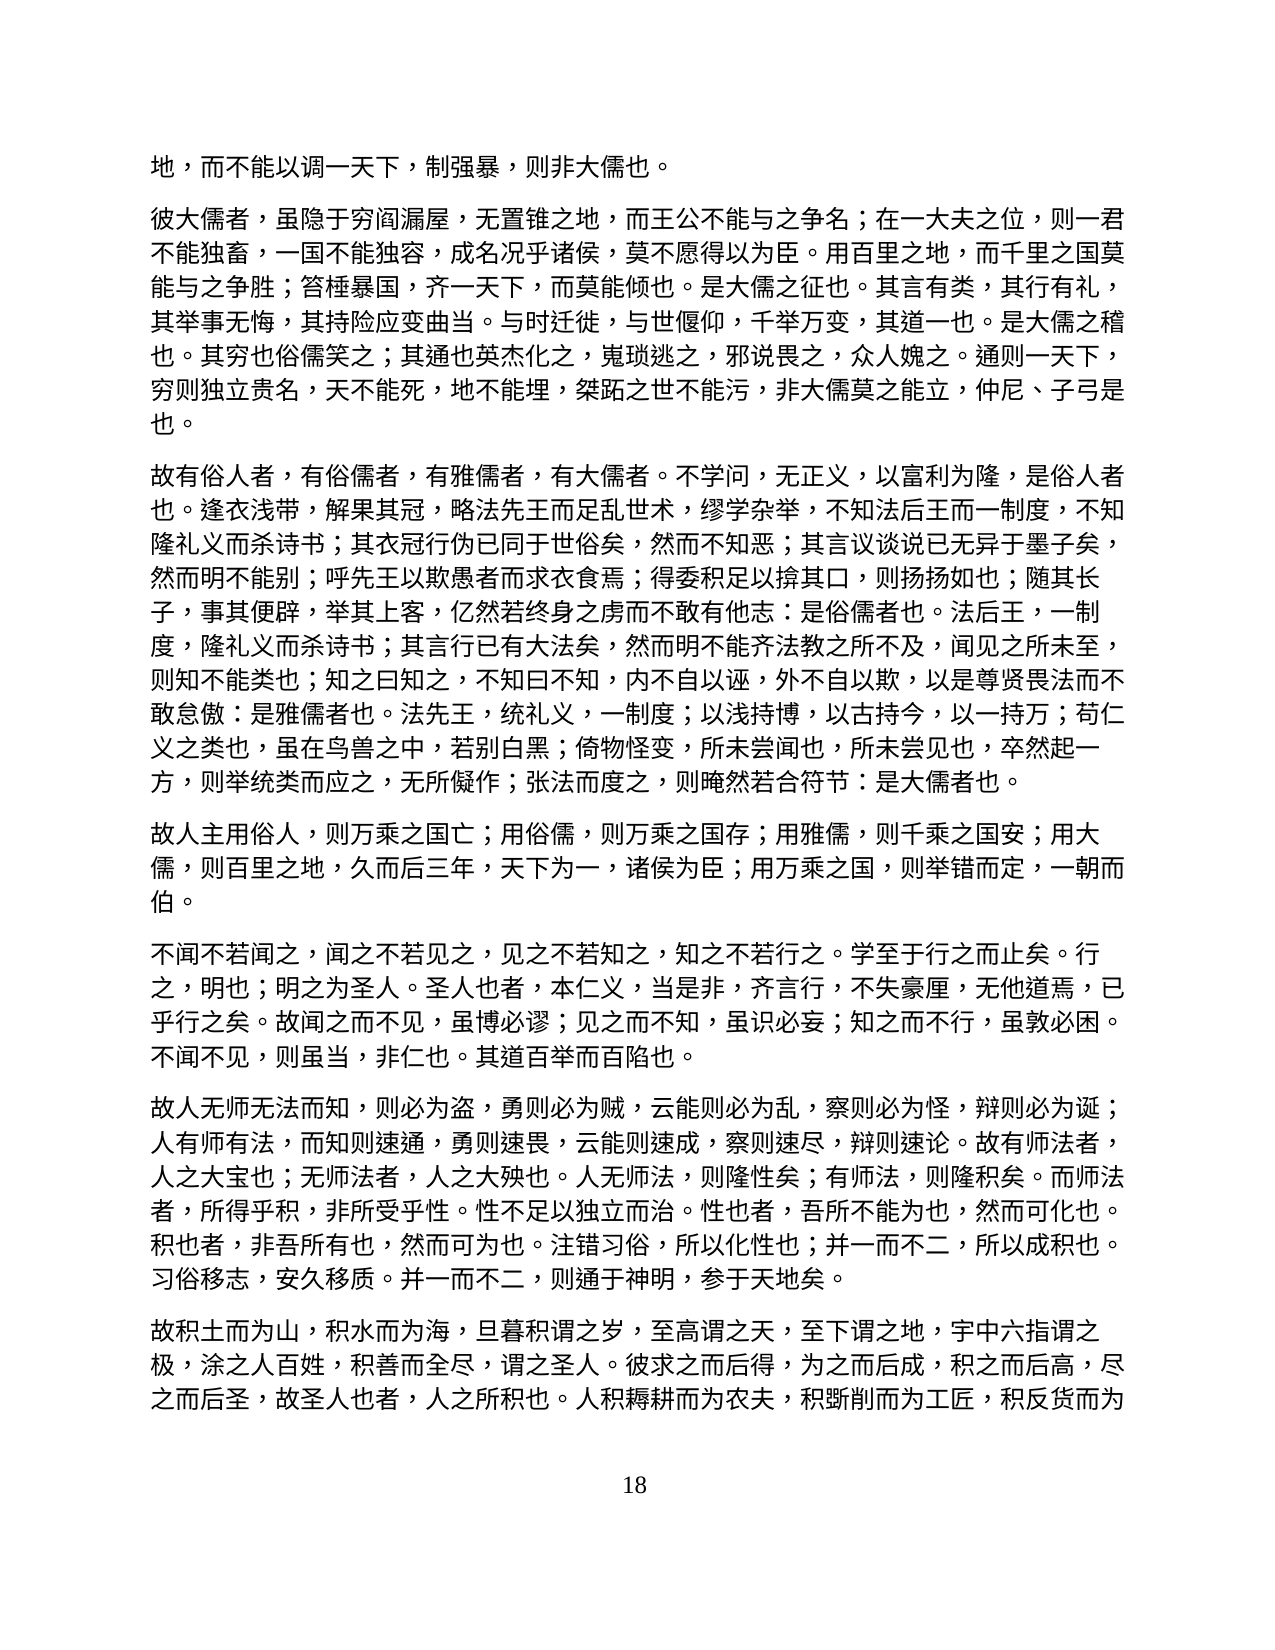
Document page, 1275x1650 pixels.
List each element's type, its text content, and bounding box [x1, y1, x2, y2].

text 故积土而为山，积水而为海，旦暮积谓之岁，至高谓之天，至下谓之地，宇中六指谓之极，涂之人百姓，积善而全尽，谓之圣人。彼求之而后得，为之而后成，积之而后高，尽之而后圣，故圣人也者，人之所积也。人积耨耕而为农夫，积斲削而为工匠，积反货而为 [150, 1313, 1125, 1416]
text 故人无师无法而知，则必为盗，勇则必为贼，云能则必为乱，察则必为怪，辩则必为诞；人有师有法，而知则速通，勇则速畏，云能则速成，察则速尽，辩则速论。故有师法者，人之大宝也；无师法者，人之大殃也。人无师法，则隆性矣；有师法，则隆积矣。而师法者，所得乎积，非所受乎性。性不足以独立而治。性也者，吾所不能为也，然而可化也。积也者，非吾所有也，然而可为也。注错习俗，所以化性也；并一而不二，所以成积也。习俗移志，安久移质。并一而不二，则通于神明，参于天地矣。 [150, 1091, 1125, 1296]
text 故人主用俗人，则万乘之国亡；用俗儒，则万乘之国存；用雅儒，则千乘之国安；用大儒，则百里之地，久而后三年，天下为一，诸侯为臣；用万乘之国，则举错而定，一朝而伯。 [150, 817, 1125, 919]
text 彼大儒者，虽隐于穷阎漏屋，无置锥之地，而王公不能与之争名；在一大夫之位，则一君不能独畜，一国不能独容，成名况乎诸侯，莫不愿得以为臣。用百里之地，而千里之国莫能与之争胜；笞棰暴国，齐一天下，而莫能倾也。是大儒之征也。其言有类，其行有礼，其举事无悔，其持险应变曲当。与时迁徙，与世偃仰，千举万变，其道一也。是大儒之稽也。其穷也俗儒笑之；其通也英杰化之，嵬琐逃之，邪说畏之，众人媿之。通则一天下，穷则独立贵名，天不能死，地不能埋，桀跖之世不能污，非大儒莫之能立，仲尼、子弓是也。 [150, 202, 1125, 440]
text 地，而不能以调一天下，制强暴，则非大儒也。 [150, 150, 1125, 184]
text 故有俗人者，有俗儒者，有雅儒者，有大儒者。不学问，无正义，以富利为隆，是俗人者也。逢衣浅带，解果其冠，略法先王而足乱世术，缪学杂举，不知法后王而一制度，不知隆礼义而杀诗书；其衣冠行伪已同于世俗矣，然而不知恶；其言议谈说已无异于墨子矣，然而明不能别；呼先王以欺愚者而求衣食焉；得委积足以揜其口，则扬扬如也；随其长子，事其便辟，举其上客，亿然若终身之虏而不敢有他志：是俗儒者也。法后王，一制度，隆礼义而杀诗书；其言行已有大法矣，然而明不能齐法教之所不及，闻见之所未至，则知不能类也；知之曰知之，不知曰不知，内不自以诬，外不自以欺，以是尊贤畏法而不敢怠傲：是雅儒者也。法先王，统礼义，一制度；以浅持博，以古持今，以一持万；苟仁义之类也，虽在鸟兽之中，若别白黑；倚物怪变，所未尝闻也，所未尝见也，卒然起一方，则举统类而应之，无所儗作；张法而度之，则晻然若合符节：是大儒者也。 [150, 458, 1125, 799]
text 不闻不若闻之，闻之不若见之，见之不若知之，知之不若行之。学至于行之而止矣。行之，明也；明之为圣人。圣人也者，本仁义，当是非，齐言行，不失豪厘，无他道焉，已乎行之矣。故闻之而不见，虽博必谬；见之而不知，虽识必妄；知之而不行，虽敦必困。不闻不见，则虽当，非仁也。其道百举而百陷也。 [150, 937, 1125, 1073]
